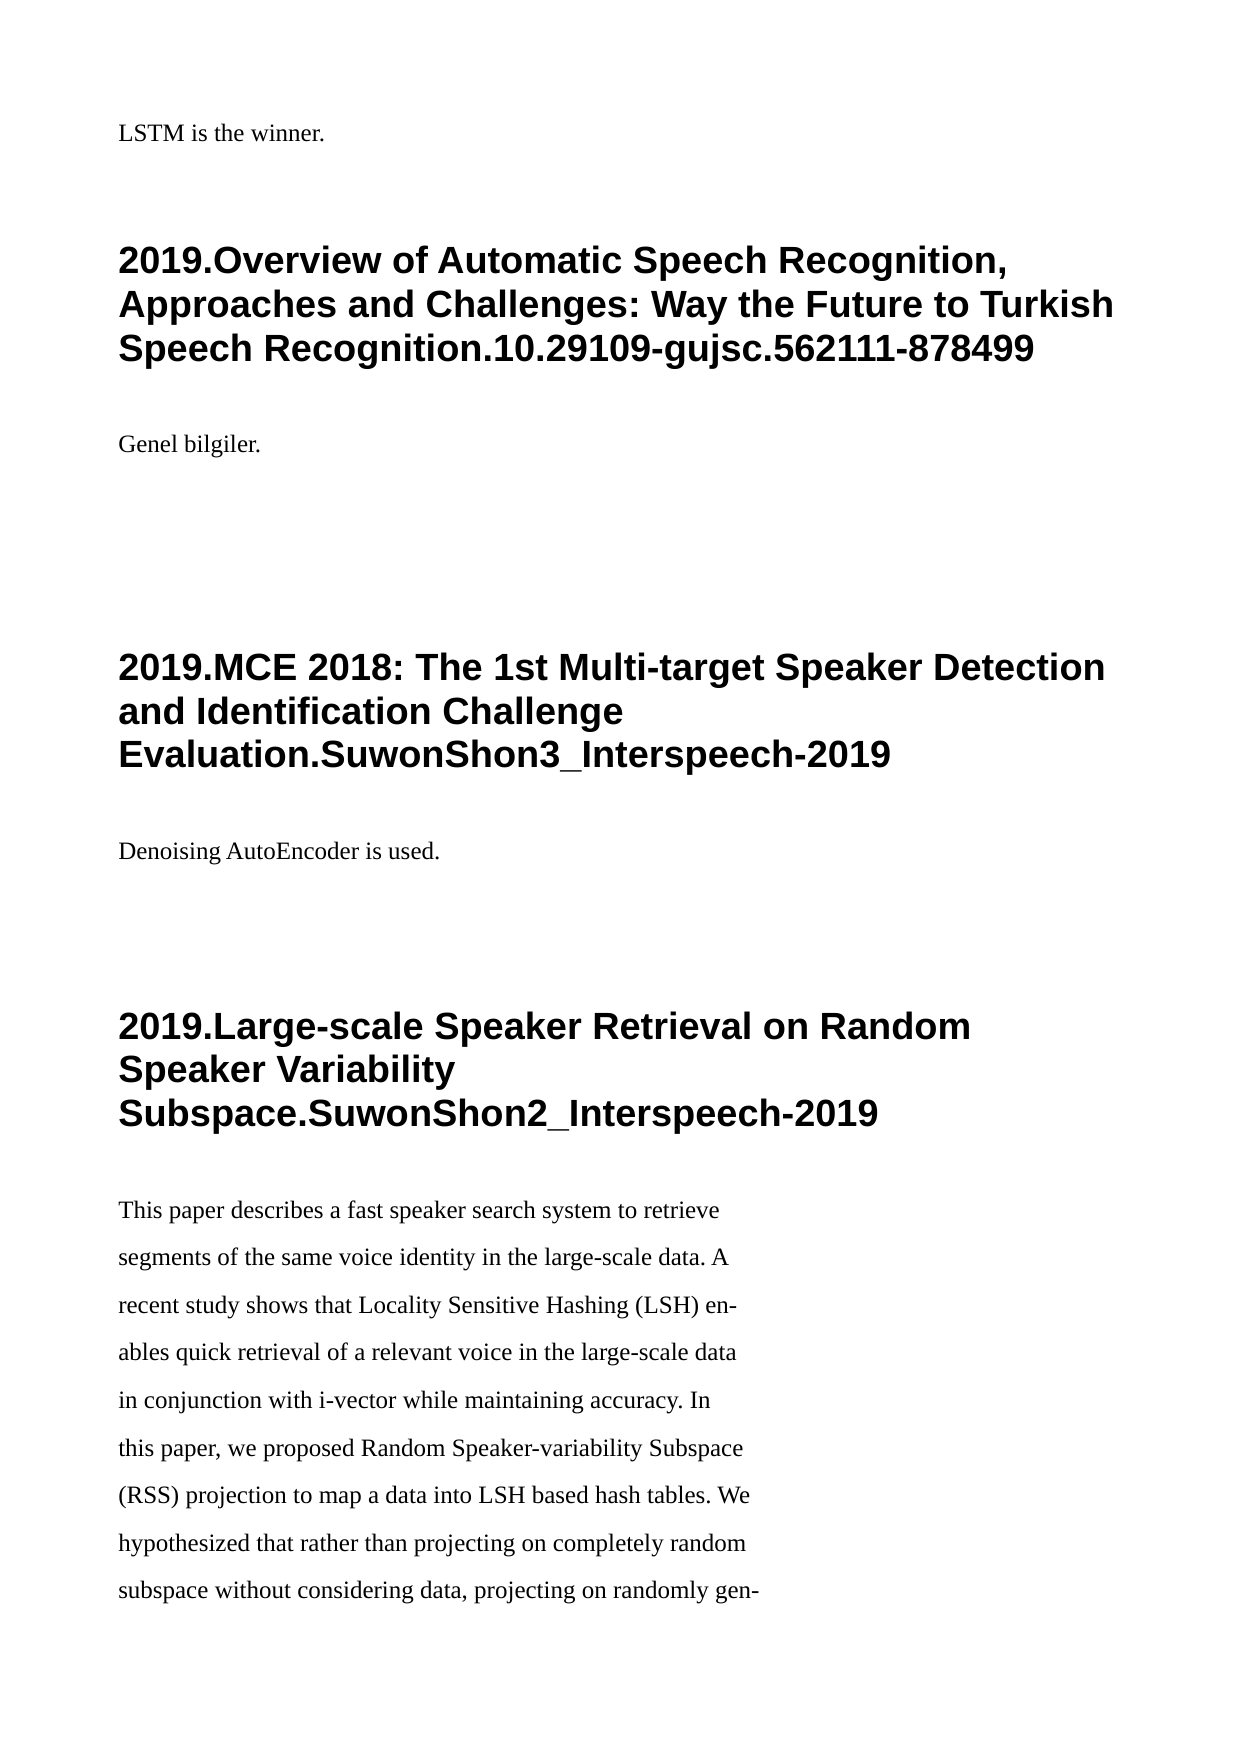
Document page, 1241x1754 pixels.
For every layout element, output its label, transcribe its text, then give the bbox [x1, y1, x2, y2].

text subspace without considering data, projecting on randomly gen- [118, 1576, 1122, 1604]
text ables quick retrieval of a relevant voice in the large-scale data [118, 1337, 1122, 1366]
text segments of the same voice identity in the large-scale data. A [118, 1242, 1122, 1271]
text in conjunction with i-vector while maintaining accuracy. In [118, 1385, 1122, 1414]
text This paper describes a fast speaker search system to retrieve [118, 1195, 1122, 1223]
subtitle 2019.Overview of Automatic Speech Recognition, Approaches and Challenges: Way the Future to Turkish Speech Recognition.10.29109-gujsc.562111-878499 [118, 238, 1122, 369]
text this paper, we proposed Random Speaker-variability Subspace [118, 1433, 1122, 1461]
text LSTM is the winner. [118, 118, 1122, 147]
text hypothesized that rather than projecting on completely random [118, 1528, 1122, 1557]
subtitle 2019.Large-scale Speaker Retrieval on Random Speaker Variability Subspace.SuwonShon2_Interspeech-2019 [118, 1004, 1122, 1134]
subtitle 2019.MCE 2018: The 1st Multi-target Speaker Detection and Identification Challenge Evaluation.SuwonShon3_Interspeech-2019 [118, 645, 1122, 776]
text (RSS) projection to map a data into LSH based hash tables. We [118, 1480, 1122, 1509]
text Genel bilgiler. [118, 429, 1122, 458]
text recent study shows that Locality Sensitive Hashing (LSH) en- [118, 1290, 1122, 1319]
text Denoising AutoEncoder is used. [118, 836, 1122, 864]
